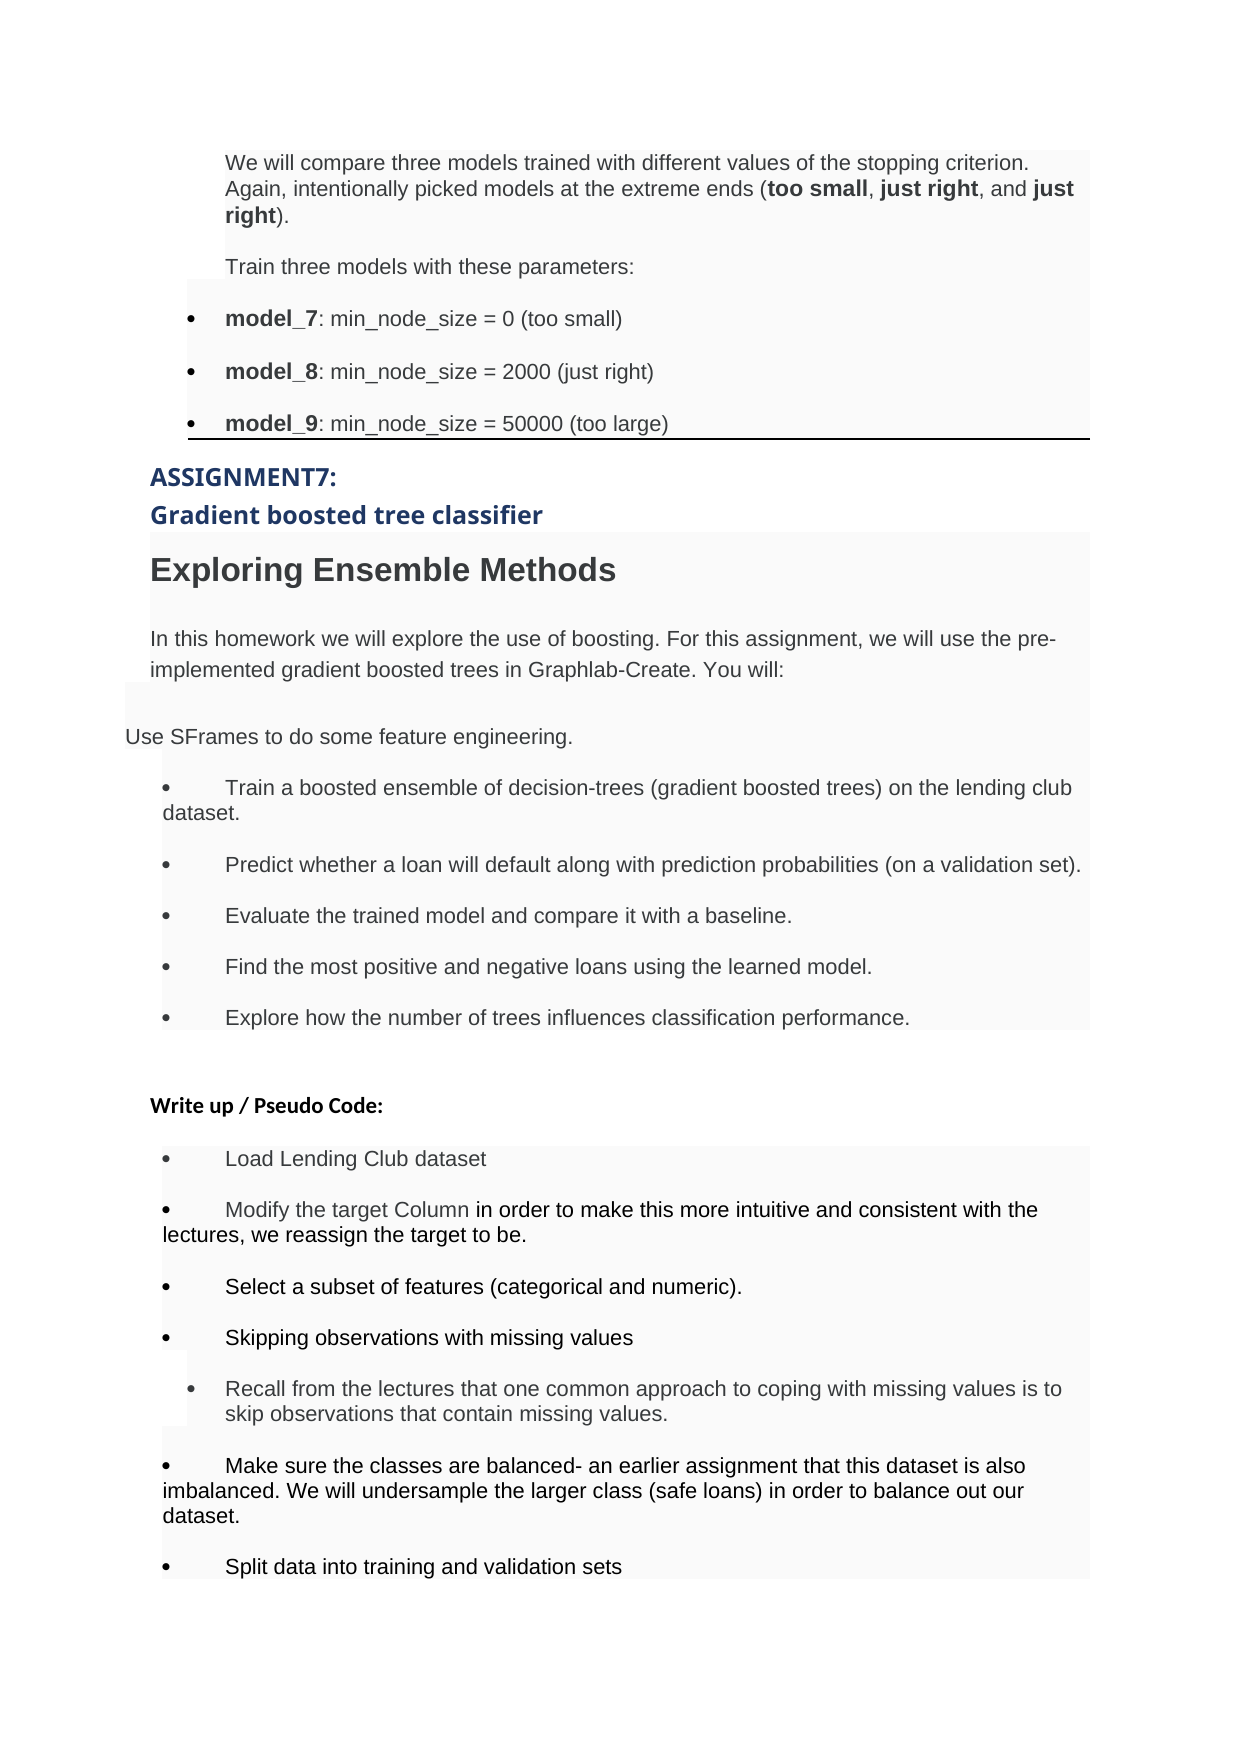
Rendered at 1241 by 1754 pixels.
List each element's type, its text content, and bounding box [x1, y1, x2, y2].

subtitle Exploring Ensemble Methods [150, 532, 1090, 588]
list Make sure the classes are balanced- an earlier assignment that this dataset is also imbalanced. We will undersample the larger class (safe loans) in order to balance out our dataset. [162, 1452, 1090, 1528]
list Predict whether a loan will default along with prediction probabilities (on a validation set). [162, 851, 1090, 877]
subtitle ASSIGNMENT7: [150, 460, 1090, 494]
list Find the most positive and negative loans using the learned model. [162, 954, 1090, 979]
list model_9: min_node_size = 50000 (too large) [187, 410, 1090, 440]
list Select a subset of features (categorical and numeric). [162, 1273, 1090, 1299]
list Load Lending Club dataset [162, 1146, 1090, 1171]
text In this homework we will explore the use of boosting. For this assignment, we will use the pre-implemented gradient boosted trees in Graphlab-Create. You will: [150, 619, 1090, 682]
list Evaluate the trained model and compare it with a baseline. [162, 903, 1090, 928]
text Use SFrames to do some feature engineering. [125, 724, 1090, 749]
text We will compare three models trained with different values of the stopping criterion. Again, intentionally picked models at the extreme ends (too small, just right, and just right). [225, 150, 1090, 228]
list Train a boosted ensemble of decision-trees (gradient boosted trees) on the lending club dataset. [162, 775, 1090, 825]
text Write up / Pseudo Code: [150, 1091, 1090, 1119]
text Train three models with these parameters: [225, 254, 1090, 279]
list model_8: min_node_size = 2000 (just right) [187, 358, 1090, 384]
list model_7: min_node_size = 0 (too small) [187, 305, 1090, 332]
list Split data into training and validation sets [162, 1554, 1090, 1579]
list Recall from the lectures that one common approach to coping with missing values is to skip observations that contain missing values. [187, 1376, 1090, 1426]
list Skipping observations with missing values [162, 1325, 1090, 1350]
list Modify the target Column in order to make this more intuitive and consistent with the lectures, we reassign the target to be. [162, 1197, 1090, 1247]
subtitle Gradient boosted tree classifier [150, 498, 1090, 532]
list Explore how the number of trees influences classification performance. [162, 1005, 1090, 1030]
